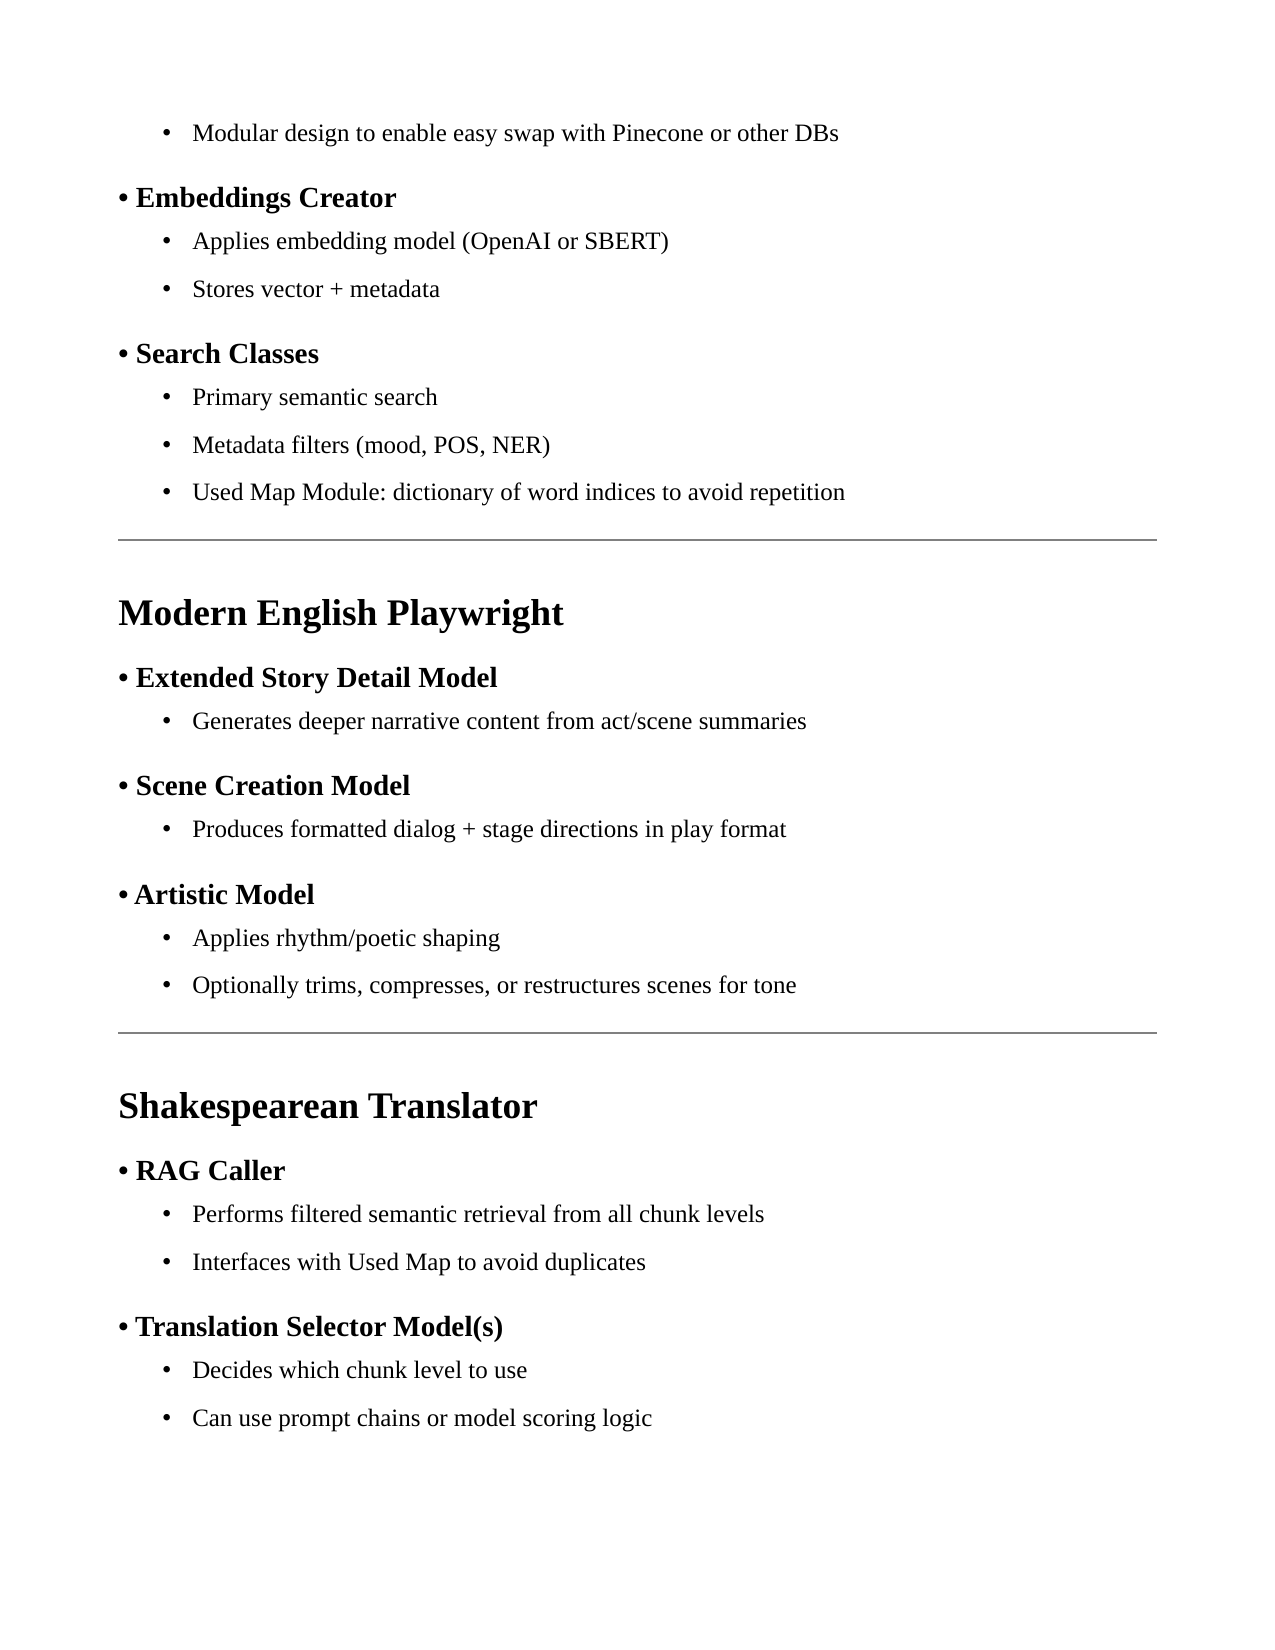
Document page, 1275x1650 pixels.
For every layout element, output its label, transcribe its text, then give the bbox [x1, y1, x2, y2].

subtitle Modern English Playwright [118, 590, 1157, 633]
list Modular design to enable easy swap with Pinecone or other DBs ✅ [162, 118, 1157, 147]
subtitle • Embeddings Creator [118, 180, 1157, 214]
subtitle • Search Classes [118, 336, 1157, 370]
list Can use prompt chains or model scoring logic [162, 1403, 1157, 1432]
subtitle • Artistic Model [118, 877, 1157, 910]
subtitle • Scene Creation Model [118, 768, 1157, 802]
list Interfaces with Used Map to avoid duplicates ✅ [162, 1247, 1157, 1276]
list Stores vector + metadata [162, 274, 1157, 303]
list Metadata filters (mood, POS, NER) [162, 430, 1157, 458]
subtitle • Extended Story Detail Model [118, 660, 1157, 694]
subtitle Shakespearean Translator [118, 1083, 1157, 1126]
subtitle • RAG Caller [118, 1153, 1157, 1187]
list Generates deeper narrative content from act/scene summaries [162, 706, 1157, 735]
list Primary semantic search [162, 382, 1157, 411]
list Applies rhythm/poetic shaping [162, 923, 1157, 952]
subtitle • Translation Selector Model(s) [118, 1309, 1157, 1343]
list Performs filtered semantic retrieval from all chunk levels [162, 1199, 1157, 1228]
list Decides which chunk level to use [162, 1355, 1157, 1384]
list Applies embedding model (OpenAI or SBERT) [162, 226, 1157, 255]
list Optionally trims, compresses, or restructures scenes for tone [162, 970, 1157, 999]
list Produces formatted dialog + stage directions in play format [162, 814, 1157, 843]
list Used Map Module: dictionary of word indices to avoid repetition ✅ [162, 477, 1157, 506]
